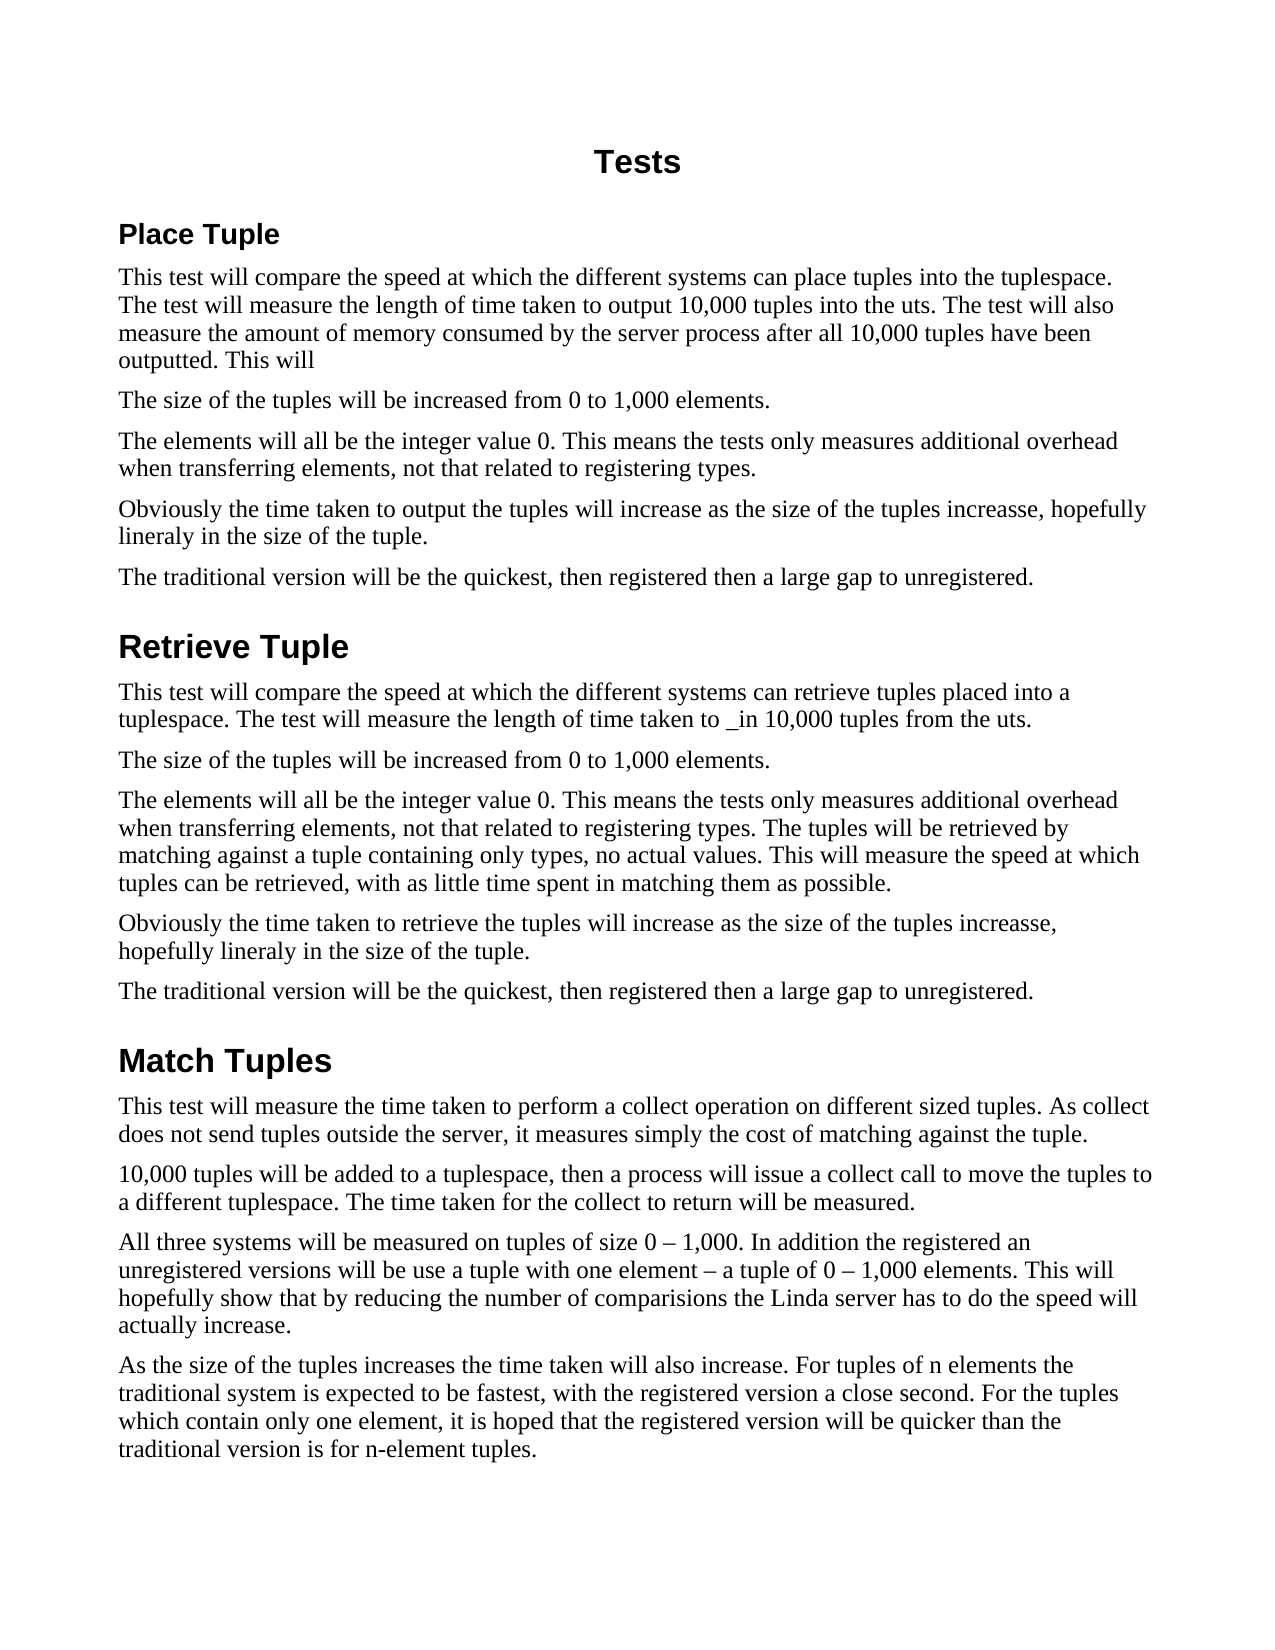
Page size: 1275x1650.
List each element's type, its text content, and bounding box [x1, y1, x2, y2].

text As the size of the tuples increases the time taken will also increase. For tuples of n elements the traditional system is expected to be fastest, with the registered version a close second. For the tuples which contain only one element, it is hoped that the registered version will be quicker than the traditional version is for n-element tuples. [118, 1352, 1157, 1462]
text The size of the tuples will be increased from 0 to 1,000 elements. [118, 746, 1157, 773]
text The size of the tuples will be increased from 0 to 1,000 elements. [118, 387, 1157, 414]
subtitle Place Tuple [118, 218, 1157, 251]
subtitle Tests [118, 143, 1157, 181]
subtitle Retrieve Tuple [118, 628, 1157, 665]
text This test will measure the time taken to perform a collect operation on different sized tuples. As collect does not send tuples outside the server, it measures simply the cost of matching against the tuple. [118, 1092, 1157, 1148]
text This test will compare the speed at which the different systems can place tuples into the tuplespace. The test will measure the length of time taken to output 10,000 tuples into the uts. The test will also measure the amount of memory consumed by the server process after all 10,000 tuples have been outputted. This will [118, 263, 1157, 374]
text 10,000 tuples will be added to a tuplespace, then a process will issue a collect call to move the tuples to a different tuplespace. The time taken for the collect to return will be measured. [118, 1160, 1157, 1216]
text The elements will all be the integer value 0. This means the tests only measures additional overhead when transferring elements, not that related to registering types. The tuples will be retrieved by matching against a tuple containing only types, no actual values. This will measure the speed at which tuples can be retrieved, with as little time spent in matching them as possible. [118, 786, 1157, 897]
subtitle Match Tuples [118, 1042, 1157, 1080]
text All three systems will be measured on tuples of size 0 – 1,000. In addition the registered an unregistered versions will be use a tuple with one element – a tuple of 0 – 1,000 elements. This will hopefully show that by reducing the number of comparisions the Linda server has to do the speed will actually increase. [118, 1228, 1157, 1339]
text This test will compare the speed at which the different systems can retrieve tuples placed into a tuplespace. The test will measure the length of time taken to _in 10,000 tuples from the uts. [118, 678, 1157, 733]
text Obviously the time taken to retrieve the tuples will increase as the size of the tuples increasse, hopefully lineraly in the size of the tuple. [118, 909, 1157, 965]
text The traditional version will be the quickest, then registered then a large gap to unregistered. [118, 563, 1157, 590]
text The elements will all be the integer value 0. This means the tests only measures additional overhead when transferring elements, not that related to registering types. [118, 427, 1157, 482]
text Obviously the time taken to output the tuples will increase as the size of the tuples increasse, hopefully lineraly in the size of the tuple. [118, 495, 1157, 550]
text The traditional version will be the quickest, then registered then a large gap to unregistered. [118, 977, 1157, 1005]
